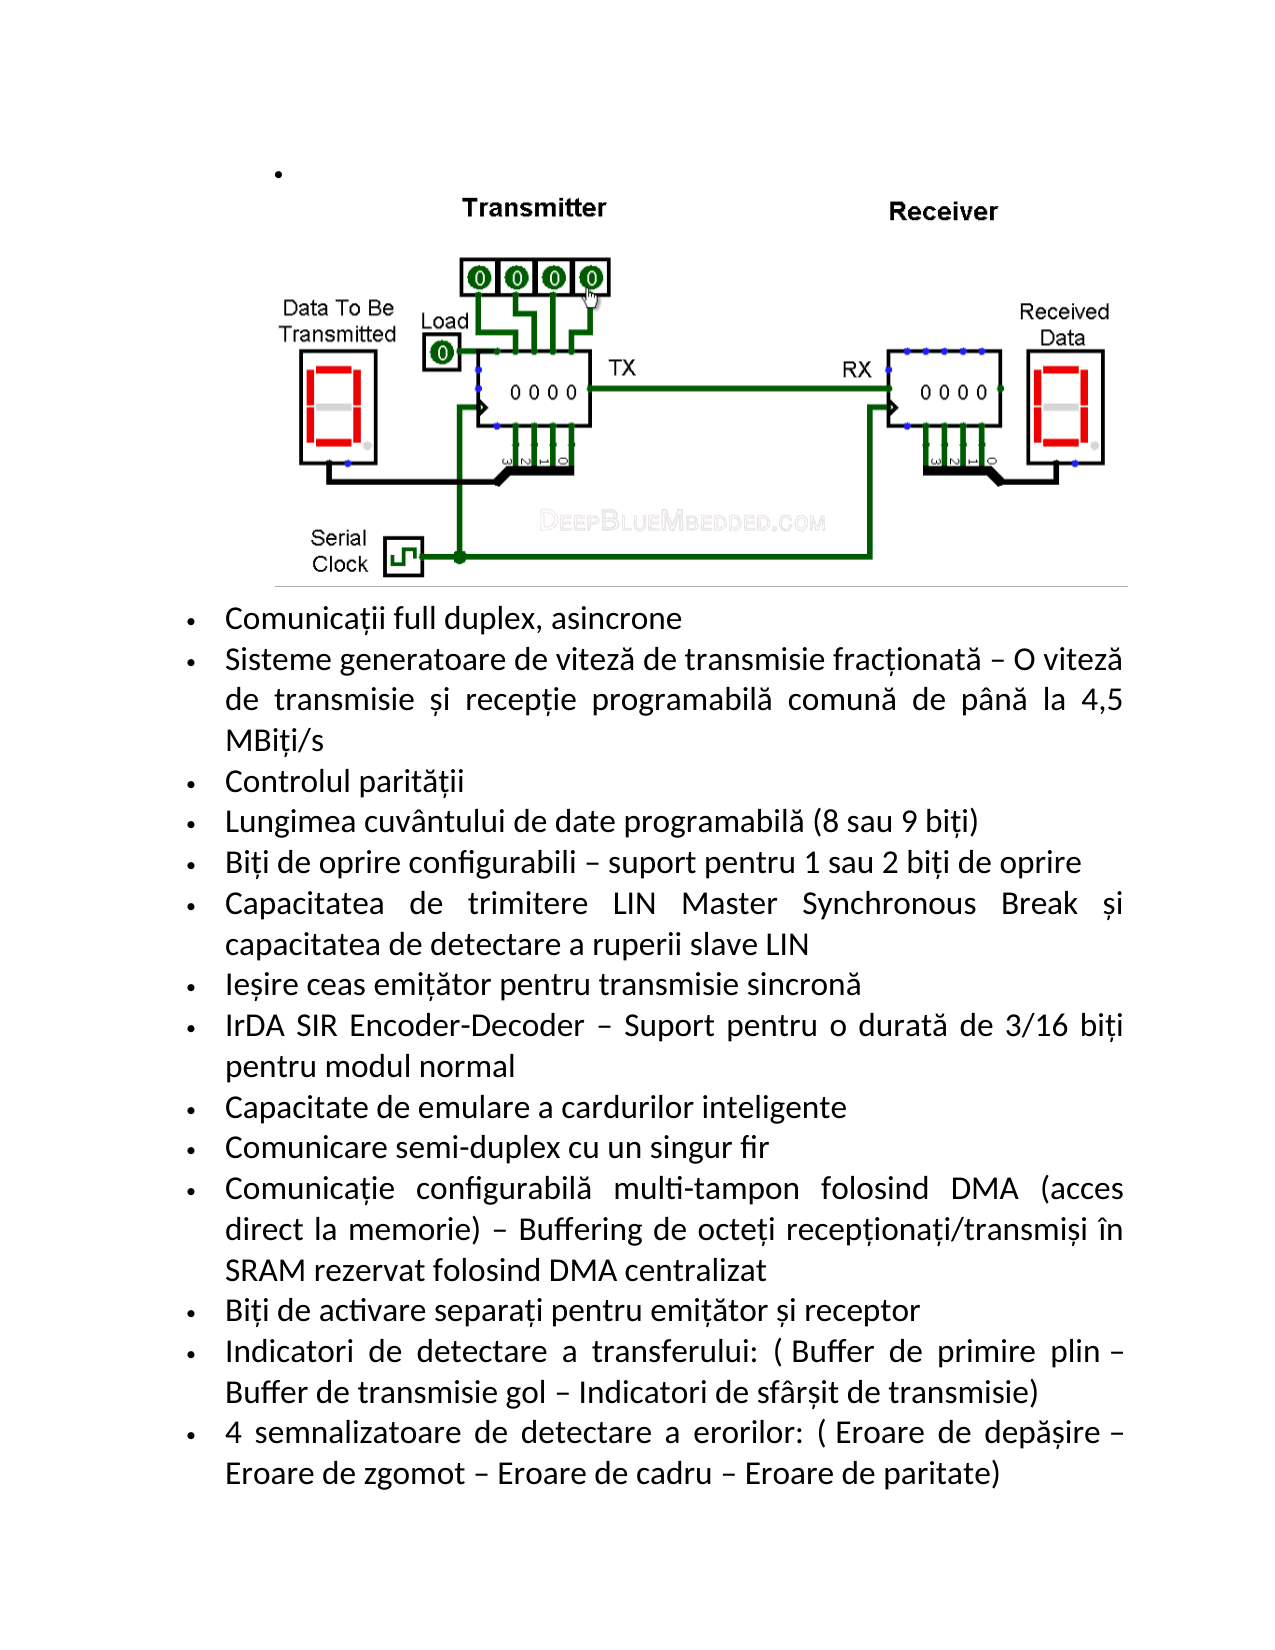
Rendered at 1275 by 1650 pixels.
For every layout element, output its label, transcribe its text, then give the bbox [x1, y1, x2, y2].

list Lungimea cuvântului de date programabilă (8 sau 9 biți) [187, 801, 1125, 841]
list Comunicație configurabilă multi-tampon folosind DMA (acces direct la memorie) – Buffering de octeți recepționați/transmiși în SRAM rezervat folosind DMA centralizat [187, 1167, 1125, 1289]
list Indicatori de detectare a transferului: ( Buffer de primire plin – Buffer de transmisie gol – Indicatori de sfârșit de transmisie) [187, 1330, 1125, 1411]
list Controlul parității [187, 760, 1125, 801]
list IrDA SIR Encoder-Decoder – Suport pentru o durată de 3/16 biți pentru modul normal [187, 1004, 1125, 1086]
list Biți de oprire configurabili – suport pentru 1 sau 2 biți de oprire [187, 841, 1125, 882]
list Biți de activare separați pentru emițător și receptor [187, 1289, 1125, 1330]
list Sisteme generatoare de viteză de transmisie fracționată – O viteză de transmisie și recepție programabilă comună de până la 4,5 MBiți/s [187, 638, 1125, 760]
list Ieșire ceas emițător pentru transmisie sincronă [187, 963, 1125, 1004]
list Capacitate de emulare a cardurilor inteligente [187, 1086, 1125, 1126]
list Capacitatea de trimitere LIN Master Synchronous Break și capacitatea de detectare a ruperii slave LIN [187, 882, 1125, 963]
list 4 semnalizatoare de detectare a erorilor: ( Eroare de depășire – Eroare de zgomot – Eroare de cadru – Eroare de paritate) [187, 1411, 1125, 1493]
list Comunicare semi-duplex cu un singur fir [187, 1126, 1125, 1167]
list Comunicații full duplex, asincrone [187, 597, 1125, 638]
